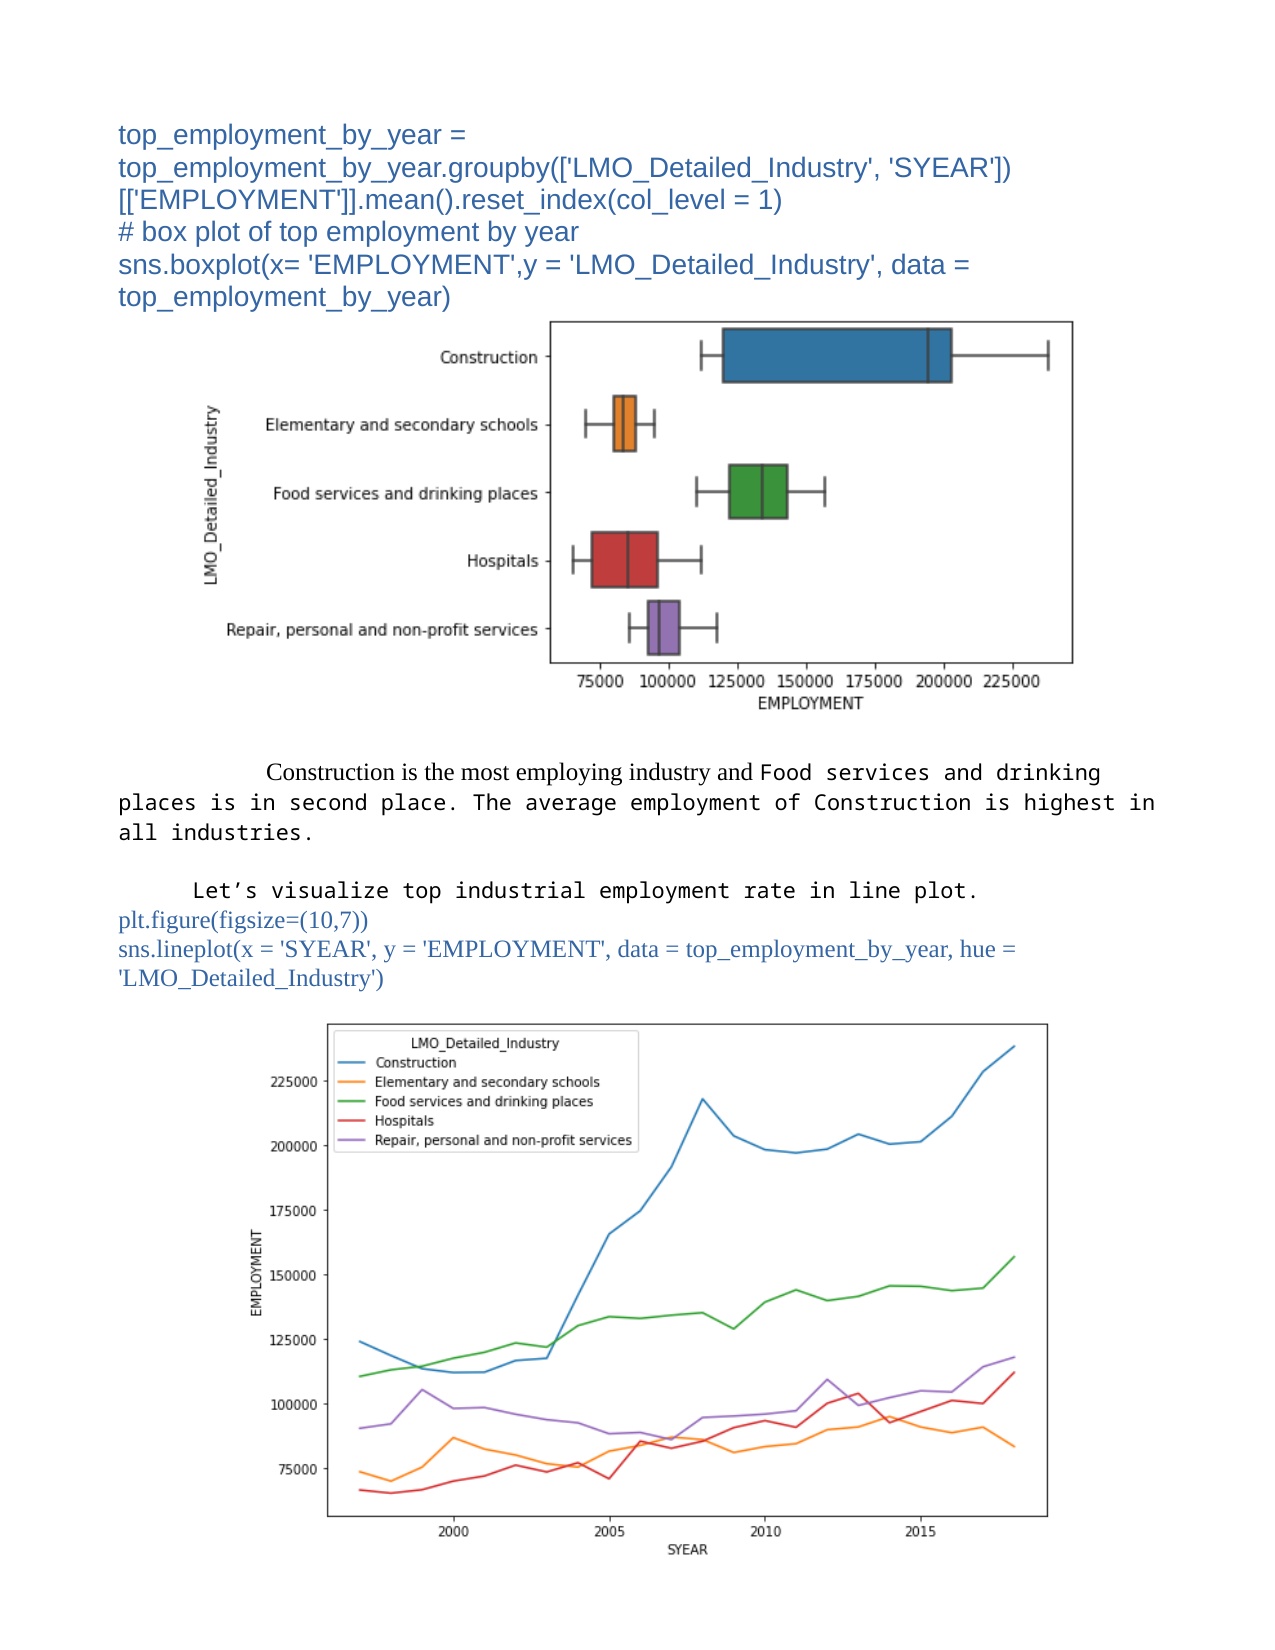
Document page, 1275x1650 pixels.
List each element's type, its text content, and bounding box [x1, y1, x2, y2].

text Let’s visualize top industrial employment rate in line plot. [118, 875, 1157, 905]
picture [192, 312, 1083, 722]
text Construction is the most employing industry and Food services and drinking places is in second place. The average employment of Construction is highest in all industries. [118, 754, 1157, 847]
text top_employment_by_year = top_employment_by_year.groupby(['LMO_Detailed_Industry', 'SYEAR'])[['EMPLOYMENT']].mean().reset_index(col_level = 1) [118, 118, 1157, 215]
picture [242, 1017, 1056, 1565]
text sns.boxplot(x= 'EMPLOYMENT',y = 'LMO_Detailed_Industry', data = top_employment_by_year) [118, 248, 1157, 312]
text sns.lineplot(x = 'SYEAR', y = 'EMPLOYMENT', data = top_employment_by_year, hue = 'LMO_Detailed_Industry') [118, 934, 1157, 991]
text # box plot of top employment by year [118, 215, 1157, 248]
text plt.figure(figsize=(10,7)) [118, 905, 1157, 934]
